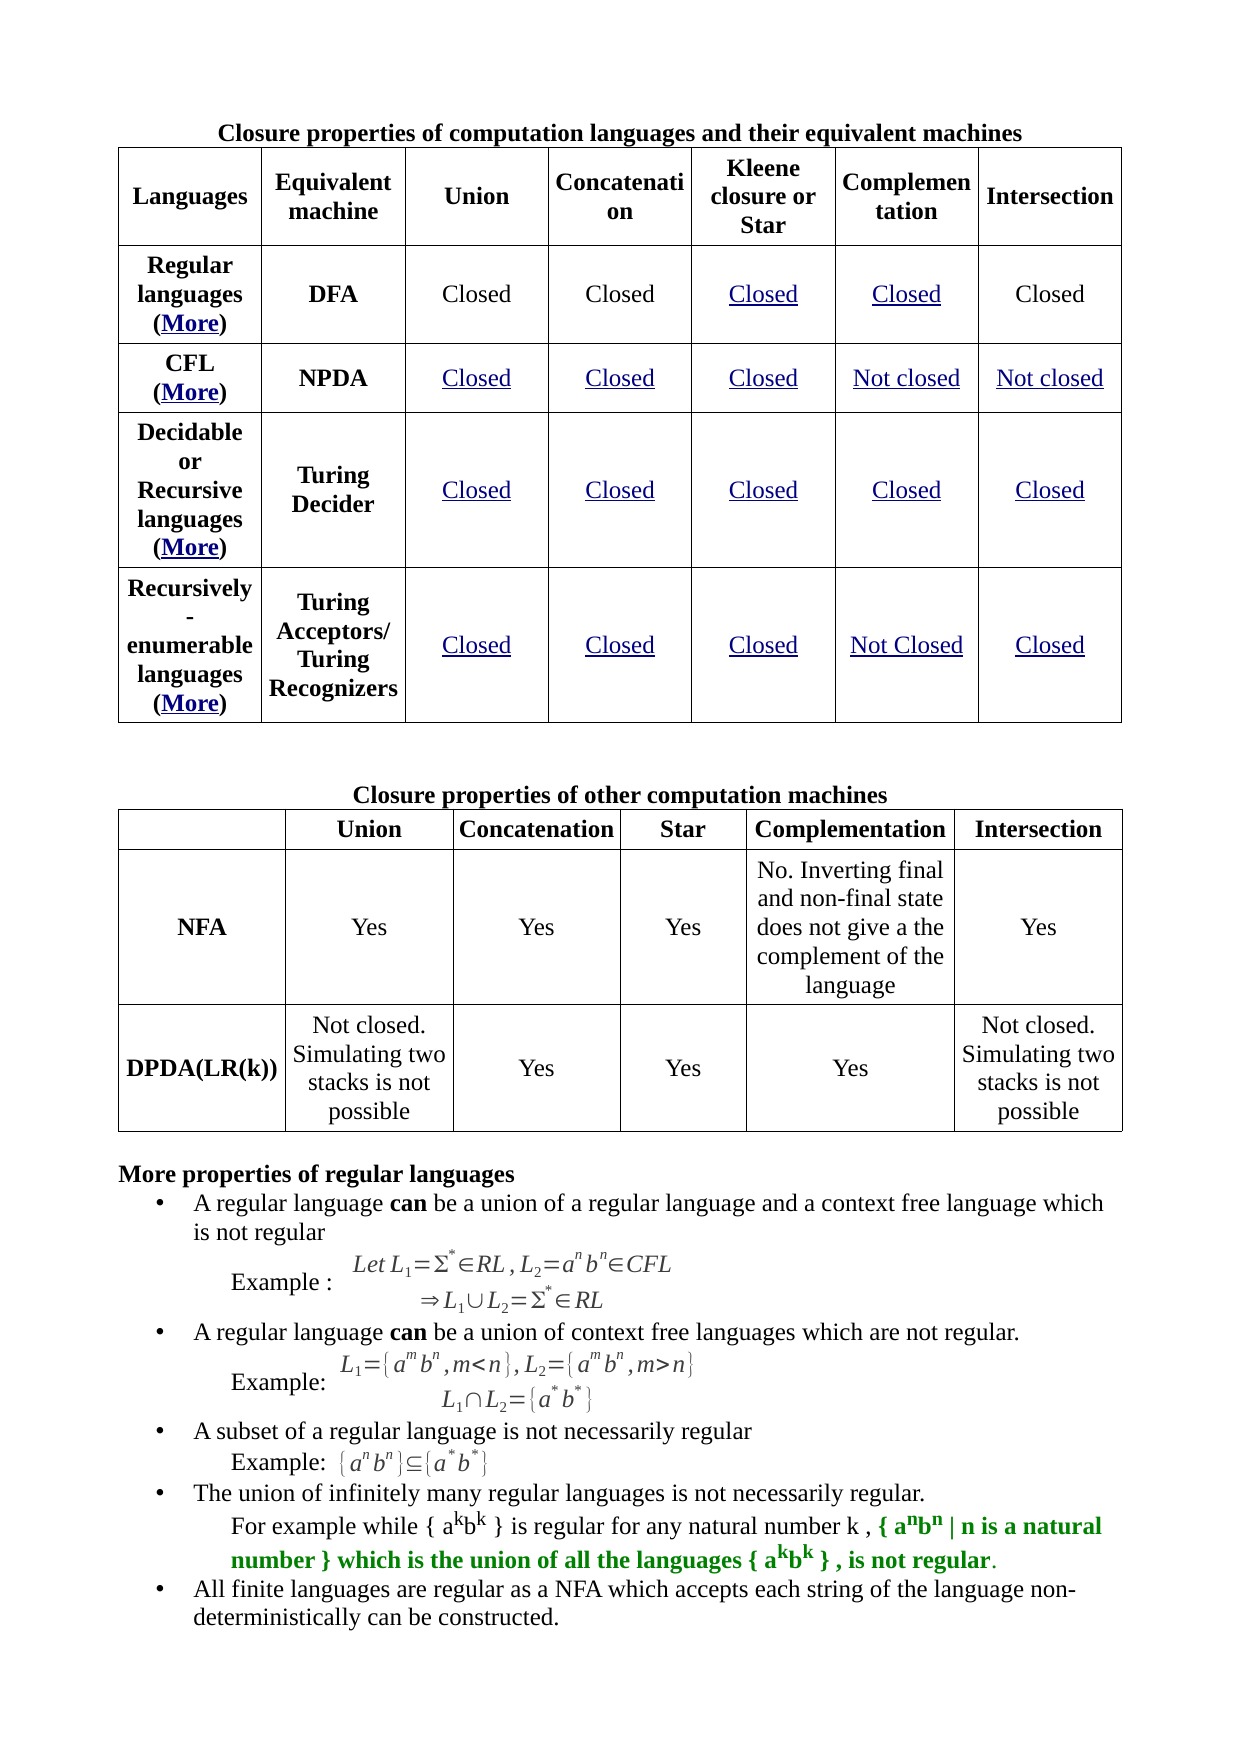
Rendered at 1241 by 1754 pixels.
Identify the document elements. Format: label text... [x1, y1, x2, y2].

table_header Concatenation [454, 810, 620, 849]
table_cell Closed [549, 413, 691, 567]
list For example while { akbk } is regular for any natural number k , { anbn | n is a natural number } which is the union of all the languages { akbk } , is not regular. [193, 1507, 1122, 1574]
table_header Union [406, 148, 548, 245]
table_cell Closed [406, 246, 548, 342]
table_cell Closed [406, 413, 548, 567]
table_cell CFL (More) [119, 344, 261, 412]
table_cell Closed [979, 413, 1121, 567]
list Example: [193, 1346, 1122, 1416]
text Closure properties of other computation machines [118, 780, 1122, 808]
table_cell Decidable or Recursive languages (More) [119, 413, 261, 567]
list A regular language can be a union of context free languages which are not regular. [156, 1317, 1122, 1346]
list Example: [193, 1445, 1122, 1478]
table_cell Yes [454, 1005, 620, 1131]
list A regular language can be a union of a regular language and a context free language which is not regular [156, 1188, 1122, 1246]
list All finite languages are regular as a NFA which accepts each string of the language non-deterministically can be constructed. [156, 1574, 1122, 1631]
table_cell Yes [454, 850, 620, 1004]
table_cell Turing Decider [262, 413, 405, 567]
table_header Kleene closure or Star [692, 148, 835, 245]
table_cell Closed [406, 568, 548, 722]
table_header Equivalent machine [262, 148, 405, 245]
table_header [119, 810, 285, 849]
table_cell Turing Acceptors/ Turing Recognizers [262, 568, 405, 722]
table_cell Not closed [979, 344, 1121, 412]
table_cell Recursively-enumerable languages (More) [119, 568, 261, 722]
table_cell Regular languages (More) [119, 246, 261, 342]
table_cell DPDA(LR(k)) [119, 1005, 285, 1131]
table_cell Closed [692, 413, 835, 567]
table_cell No. Inverting final and non-final state does not give a the complement of the language [747, 850, 954, 1004]
table_cell DFA [262, 246, 405, 342]
table_header Complementation [747, 810, 954, 849]
table_cell Closed [692, 246, 835, 342]
list The union of infinitely many regular languages is not necessarily regular. [156, 1478, 1122, 1507]
table_header Concatenation [549, 148, 691, 245]
table_cell Closed [979, 568, 1121, 722]
text Closure properties of computation languages and their equivalent machines [118, 118, 1122, 147]
table_cell Yes [286, 850, 453, 1004]
table_cell Not closed [836, 344, 978, 412]
table_cell NPDA [262, 344, 405, 412]
table_cell Yes [621, 1005, 746, 1131]
table_header Complementation [836, 148, 978, 245]
table_cell Not Closed [836, 568, 978, 722]
table_cell Closed [836, 413, 978, 567]
table_cell Closed [979, 246, 1121, 342]
table_header Languages [119, 148, 261, 245]
table_cell Yes [621, 850, 746, 1004]
list Example : [193, 1246, 1122, 1317]
table_cell Closed [549, 344, 691, 412]
table_header Intersection [955, 810, 1122, 849]
table_header Intersection [979, 148, 1121, 245]
list A subset of a regular language is not necessarily regular [156, 1416, 1122, 1445]
table_header Union [286, 810, 453, 849]
table_cell Closed [692, 568, 835, 722]
table_cell Yes [955, 850, 1122, 1004]
table_cell Closed [549, 246, 691, 342]
table_cell Yes [747, 1005, 954, 1131]
table_cell Closed [549, 568, 691, 722]
text More properties of regular languages [118, 1159, 1122, 1188]
table_cell NFA [119, 850, 285, 1004]
table_cell Not closed. Simulating two stacks is not possible [955, 1005, 1122, 1131]
table_cell Not closed. Simulating two stacks is not possible [286, 1005, 453, 1131]
table_cell Closed [406, 344, 548, 412]
table_cell Closed [692, 344, 835, 412]
table_header Star [621, 810, 746, 849]
table_cell Closed [836, 246, 978, 342]
